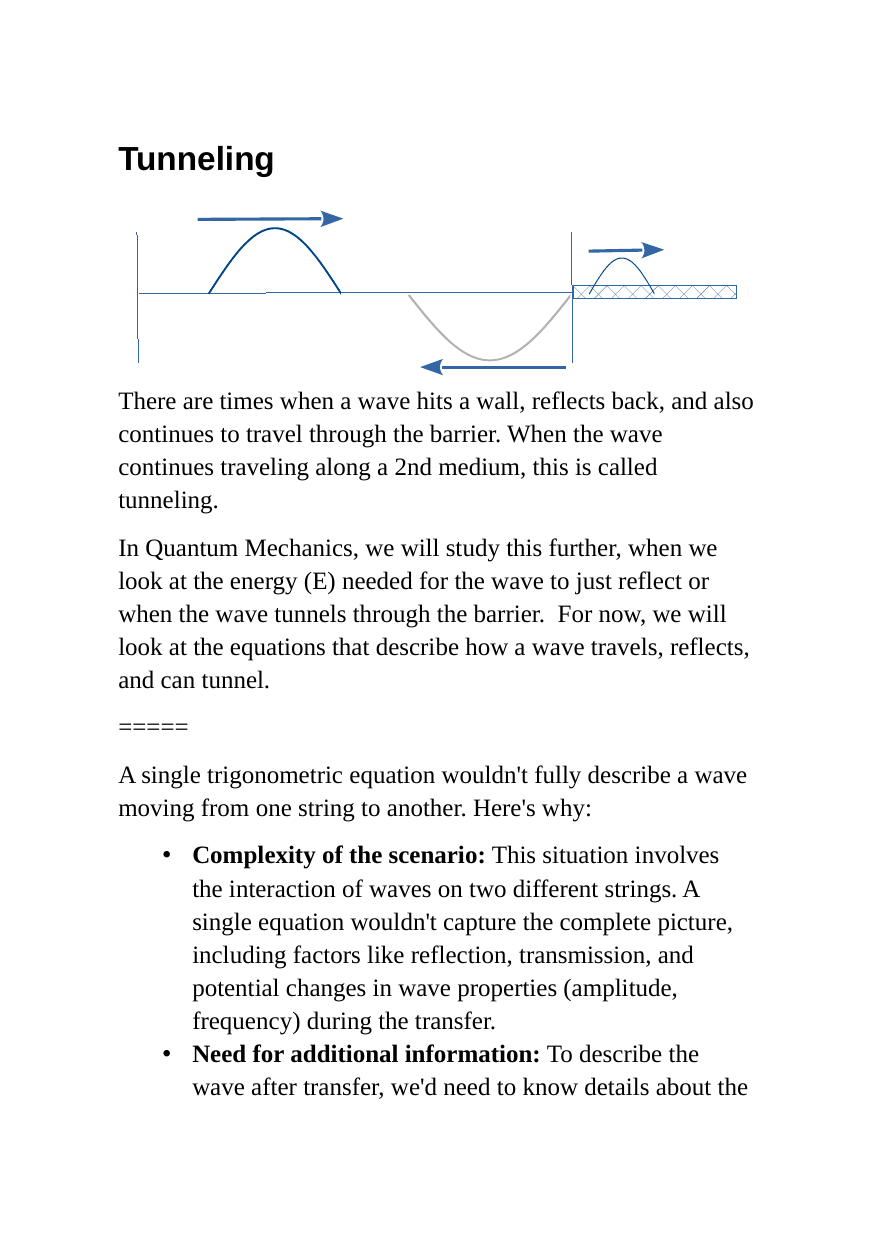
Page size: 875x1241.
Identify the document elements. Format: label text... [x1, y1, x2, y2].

text A single trigonometric equation wouldn't fully describe a wave moving from one string to another. Here's why: [118, 760, 756, 822]
text There are times when a wave hits a wall, reflects back, and also continues to travel through the barrier. When the wave continues traveling along a 2nd medium, this is called tunneling. [118, 386, 756, 514]
text In Quantum Mechanics, we will study this further, when we look at the energy (E) needed for the wave to just reflect or when the wave tunnels through the barrier. For now, we will look at the equations that describe how a wave travels, reflects, and can tunnel. [118, 533, 756, 693]
list Complexity of the scenario: This situation involves the interaction of waves on two different strings. A single equation wouldn't capture the complete picture, including factors like reflection, transmission, and potential changes in wave properties (amplitude, frequency) during the transfer. [162, 841, 756, 1034]
text ===== [118, 712, 756, 741]
list Need for additional information: To describe the wave after transfer, we'd need to know details about the [162, 1039, 756, 1101]
subtitle Tunneling [118, 139, 756, 177]
